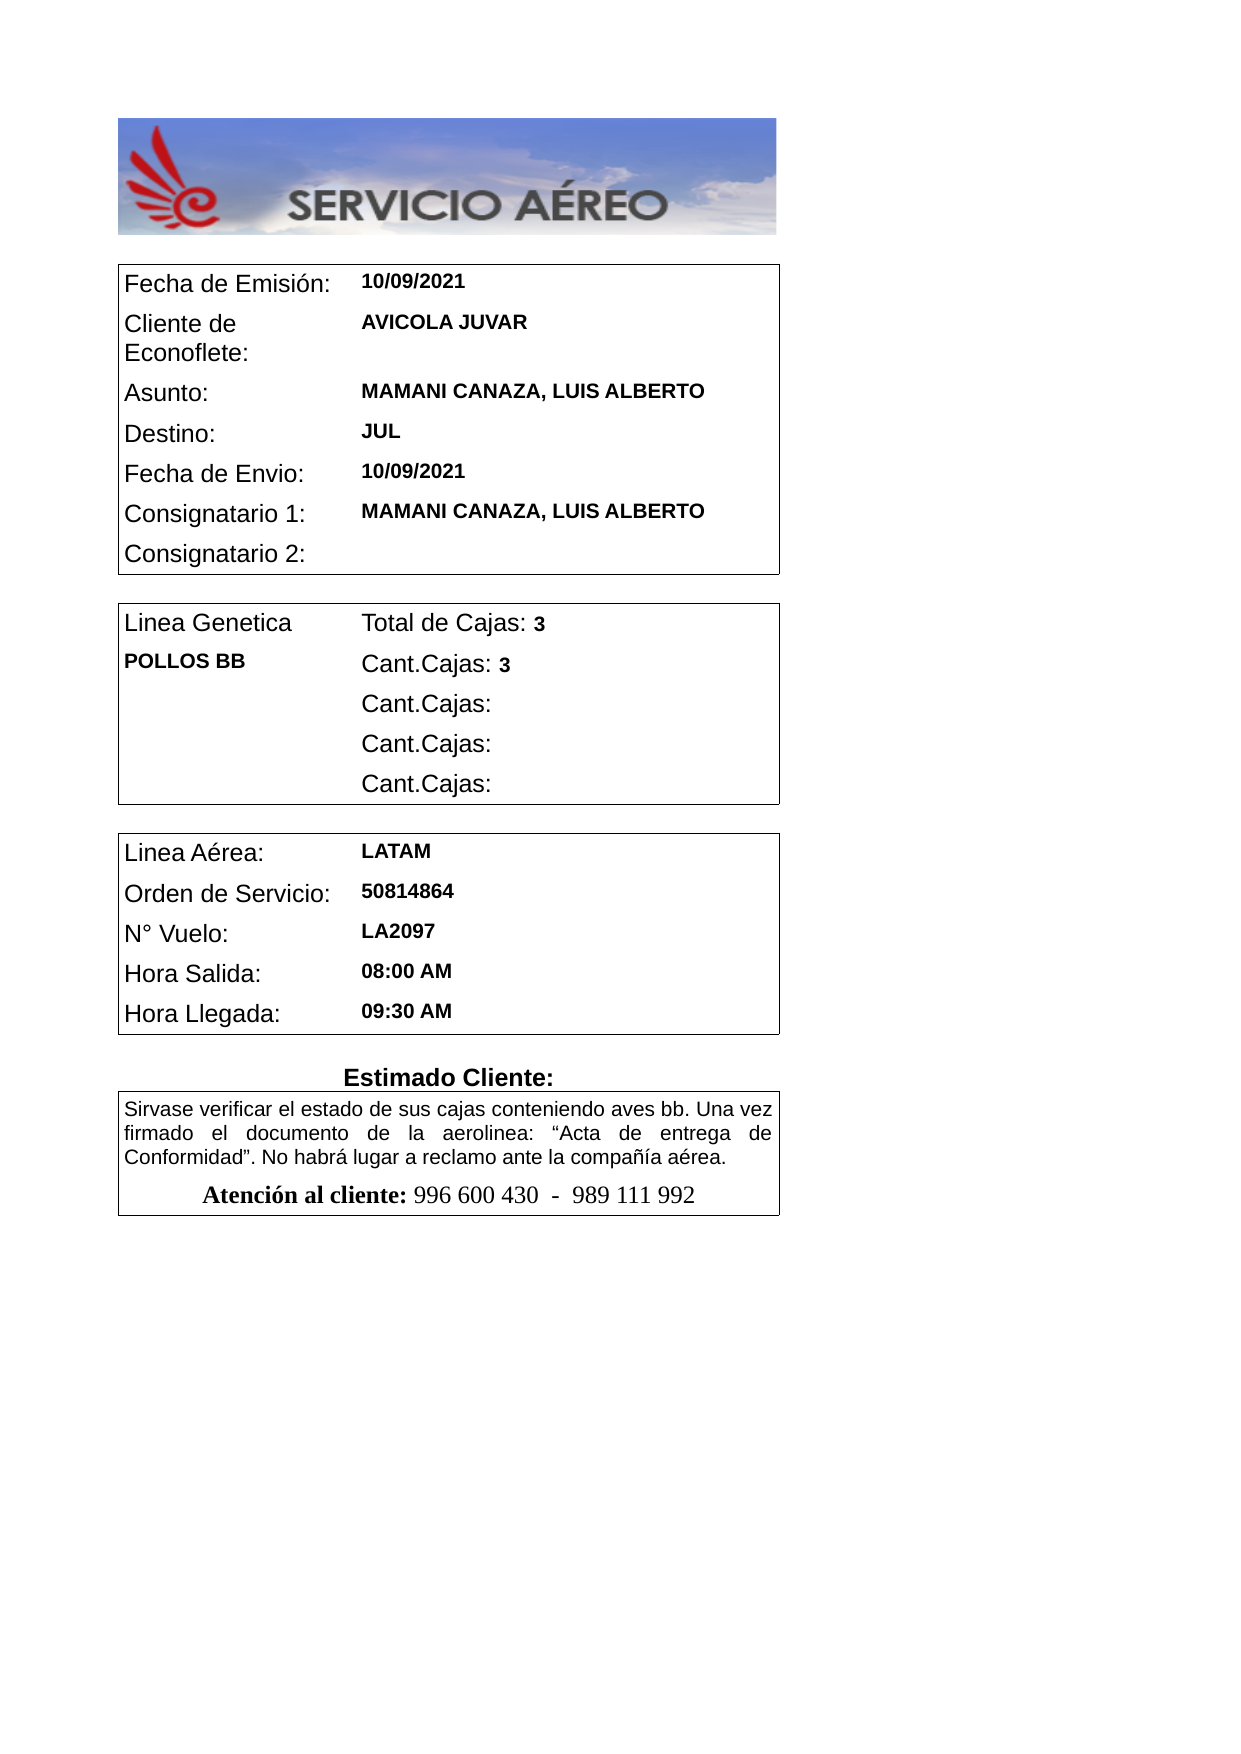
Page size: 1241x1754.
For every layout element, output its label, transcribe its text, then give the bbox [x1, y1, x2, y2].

table_header 10/09/2021 [356, 265, 779, 304]
table_cell AVICOLA JUVAR [356, 304, 779, 373]
table_header Fecha de Emisión: [119, 265, 356, 304]
table_cell Cant.Cajas: [356, 723, 779, 763]
table_cell MAMANI CANAZA, LUIS ALBERTO [356, 373, 779, 413]
table_cell Hora Salida: [119, 953, 356, 993]
table_cell Asunto: [119, 373, 356, 413]
table_cell 10/09/2021 [356, 453, 779, 493]
table_cell 09:30 AM [356, 994, 779, 1034]
table_cell Orden de Servicio: [119, 873, 356, 913]
table_cell Sirvase verificar el estado de sus cajas conteniendo aves bb. Una vez firmado el documento de la aerolinea: “Acta de entrega de Conformidad”. No habrá lugar a reclamo ante la compañía aérea. [119, 1092, 779, 1175]
table_cell Consignatario 1: [119, 493, 356, 533]
table_cell [118, 805, 356, 833]
table_cell Cant.Cajas: 3 [356, 643, 779, 683]
table_cell [356, 575, 779, 603]
table_cell MAMANI CANAZA, LUIS ALBERTO [356, 493, 779, 533]
table_cell [119, 764, 356, 804]
table_cell [118, 575, 356, 603]
table_cell POLLOS BB [119, 643, 356, 683]
table_cell Total de Cajas: 3 [356, 604, 779, 643]
table_cell [356, 805, 779, 833]
table_cell Estimado Cliente: [118, 1035, 779, 1091]
table_cell Hora Llegada: [119, 994, 356, 1034]
picture [118, 118, 777, 235]
table_cell LATAM [356, 834, 779, 873]
table_cell Cliente de Econoflete: [119, 304, 356, 373]
table_cell 50814864 [356, 873, 779, 913]
table_cell Consignatario 2: [119, 534, 356, 574]
table_cell Linea Aérea: [119, 834, 356, 873]
table_cell Cant.Cajas: [356, 683, 779, 723]
table_cell 08:00 AM [356, 953, 779, 993]
table_cell JUL [356, 413, 779, 453]
table_cell [119, 683, 356, 723]
table_cell LA2097 [356, 913, 779, 953]
table_cell Linea Genetica [119, 604, 356, 643]
table_cell N° Vuelo: [119, 913, 356, 953]
table_cell [356, 534, 779, 574]
table_cell [119, 723, 356, 763]
table_cell Fecha de Envio: [119, 453, 356, 493]
table_cell Atención al cliente: 996 600 430 - 989 111 992 [119, 1175, 779, 1215]
table_cell Cant.Cajas: [356, 764, 779, 804]
table_cell Destino: [119, 413, 356, 453]
